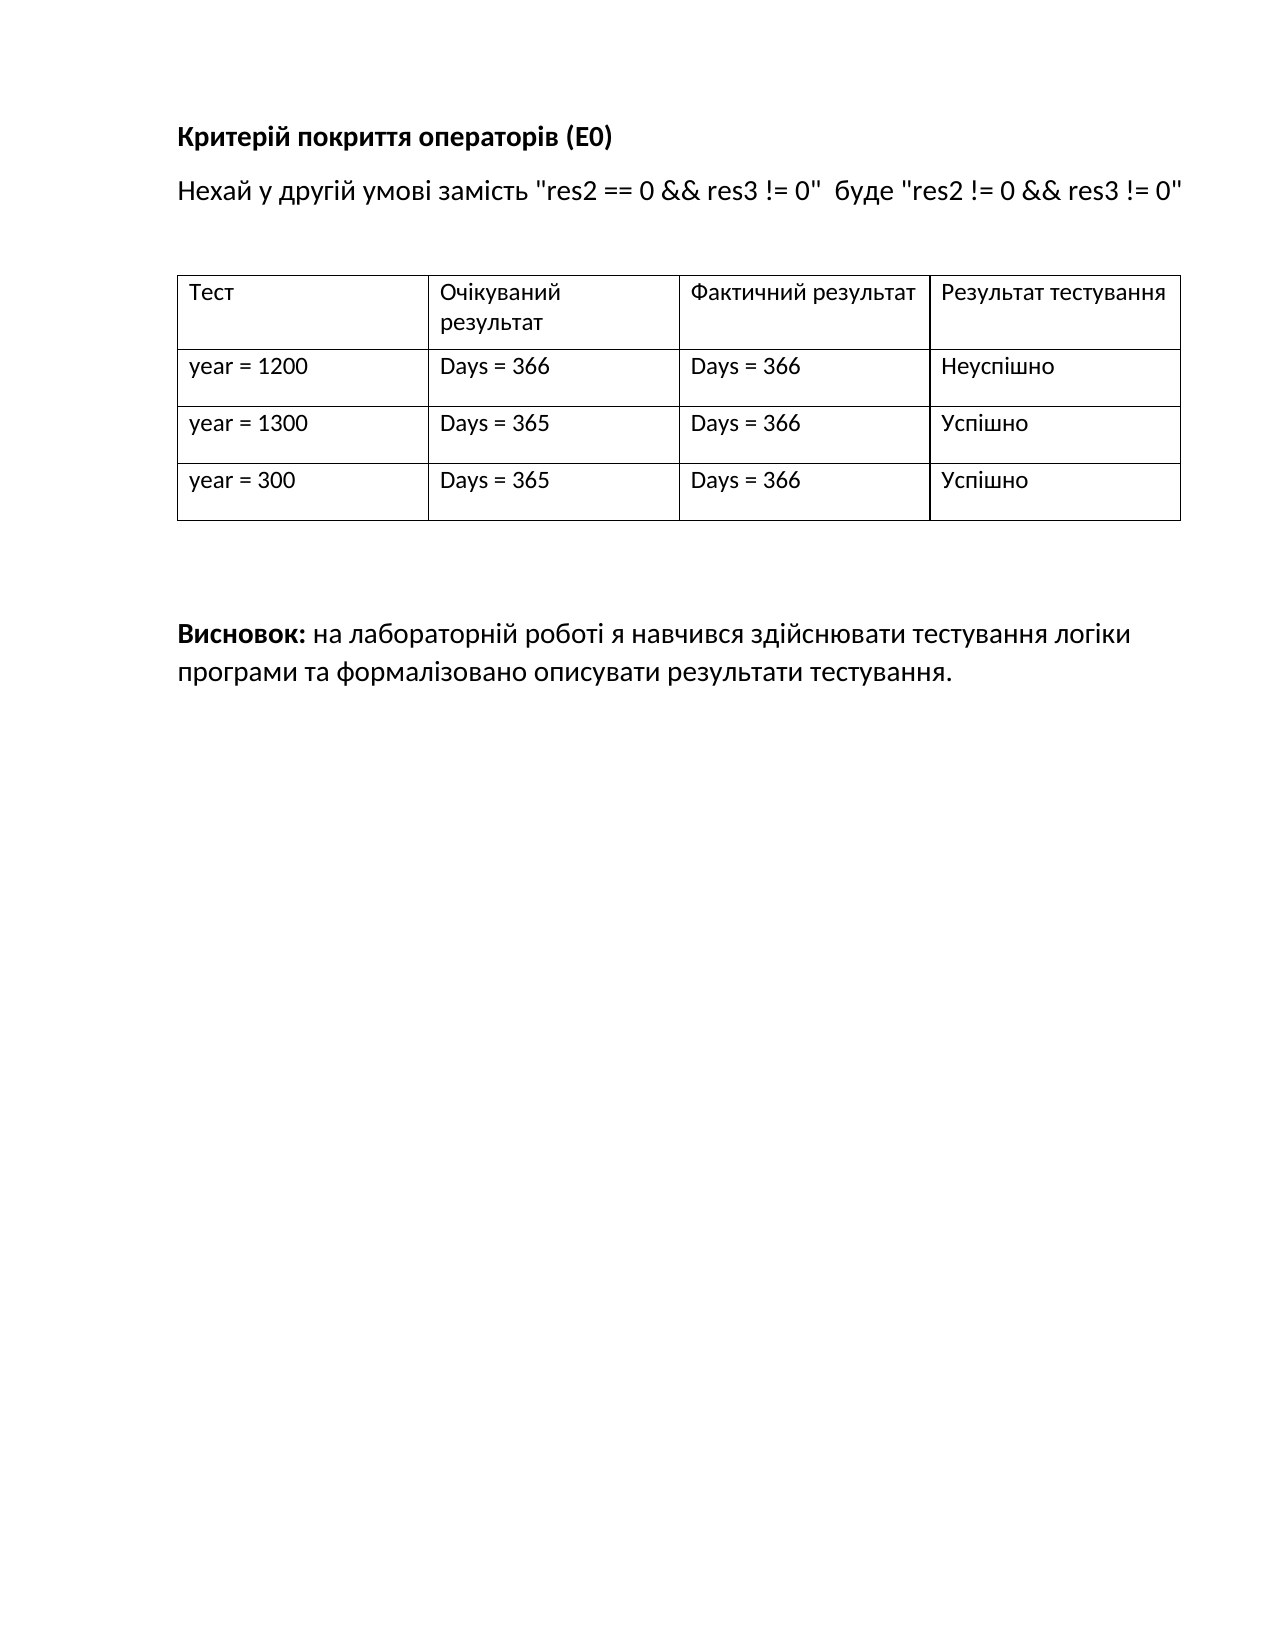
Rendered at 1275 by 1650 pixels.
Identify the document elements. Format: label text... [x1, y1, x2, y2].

text Нехай у другій умові замість "res2 == 0 && res3 != 0" буде "res2 != 0 && res3 != 0" [177, 172, 1186, 208]
table_cell Days = 365 [429, 407, 679, 463]
table_cell Успішно [931, 464, 1180, 519]
table_cell year = 1300 [178, 407, 428, 463]
table_cell Days = 365 [429, 464, 679, 519]
table_header Результат тестування [931, 276, 1180, 349]
table_cell Days = 366 [680, 407, 929, 463]
table_cell Days = 366 [429, 350, 679, 406]
table_cell Успішно [931, 407, 1180, 463]
table_header Фактичний результат [680, 276, 929, 349]
text Критерій покриття операторів (E0) [177, 118, 1186, 154]
table_cell Days = 366 [680, 350, 929, 406]
text Висновок: на лабораторній роботі я навчився здійснювати тестування логіки програми та формалізовано описувати результати тестування. [177, 615, 1186, 688]
table_header Очікуваний результат [429, 276, 679, 349]
table_header Тест [178, 276, 428, 349]
table_cell Days = 366 [680, 464, 929, 519]
table_cell Неуспішно [931, 350, 1180, 406]
table_cell year = 1200 [178, 350, 428, 406]
table_cell year = 300 [178, 464, 428, 519]
